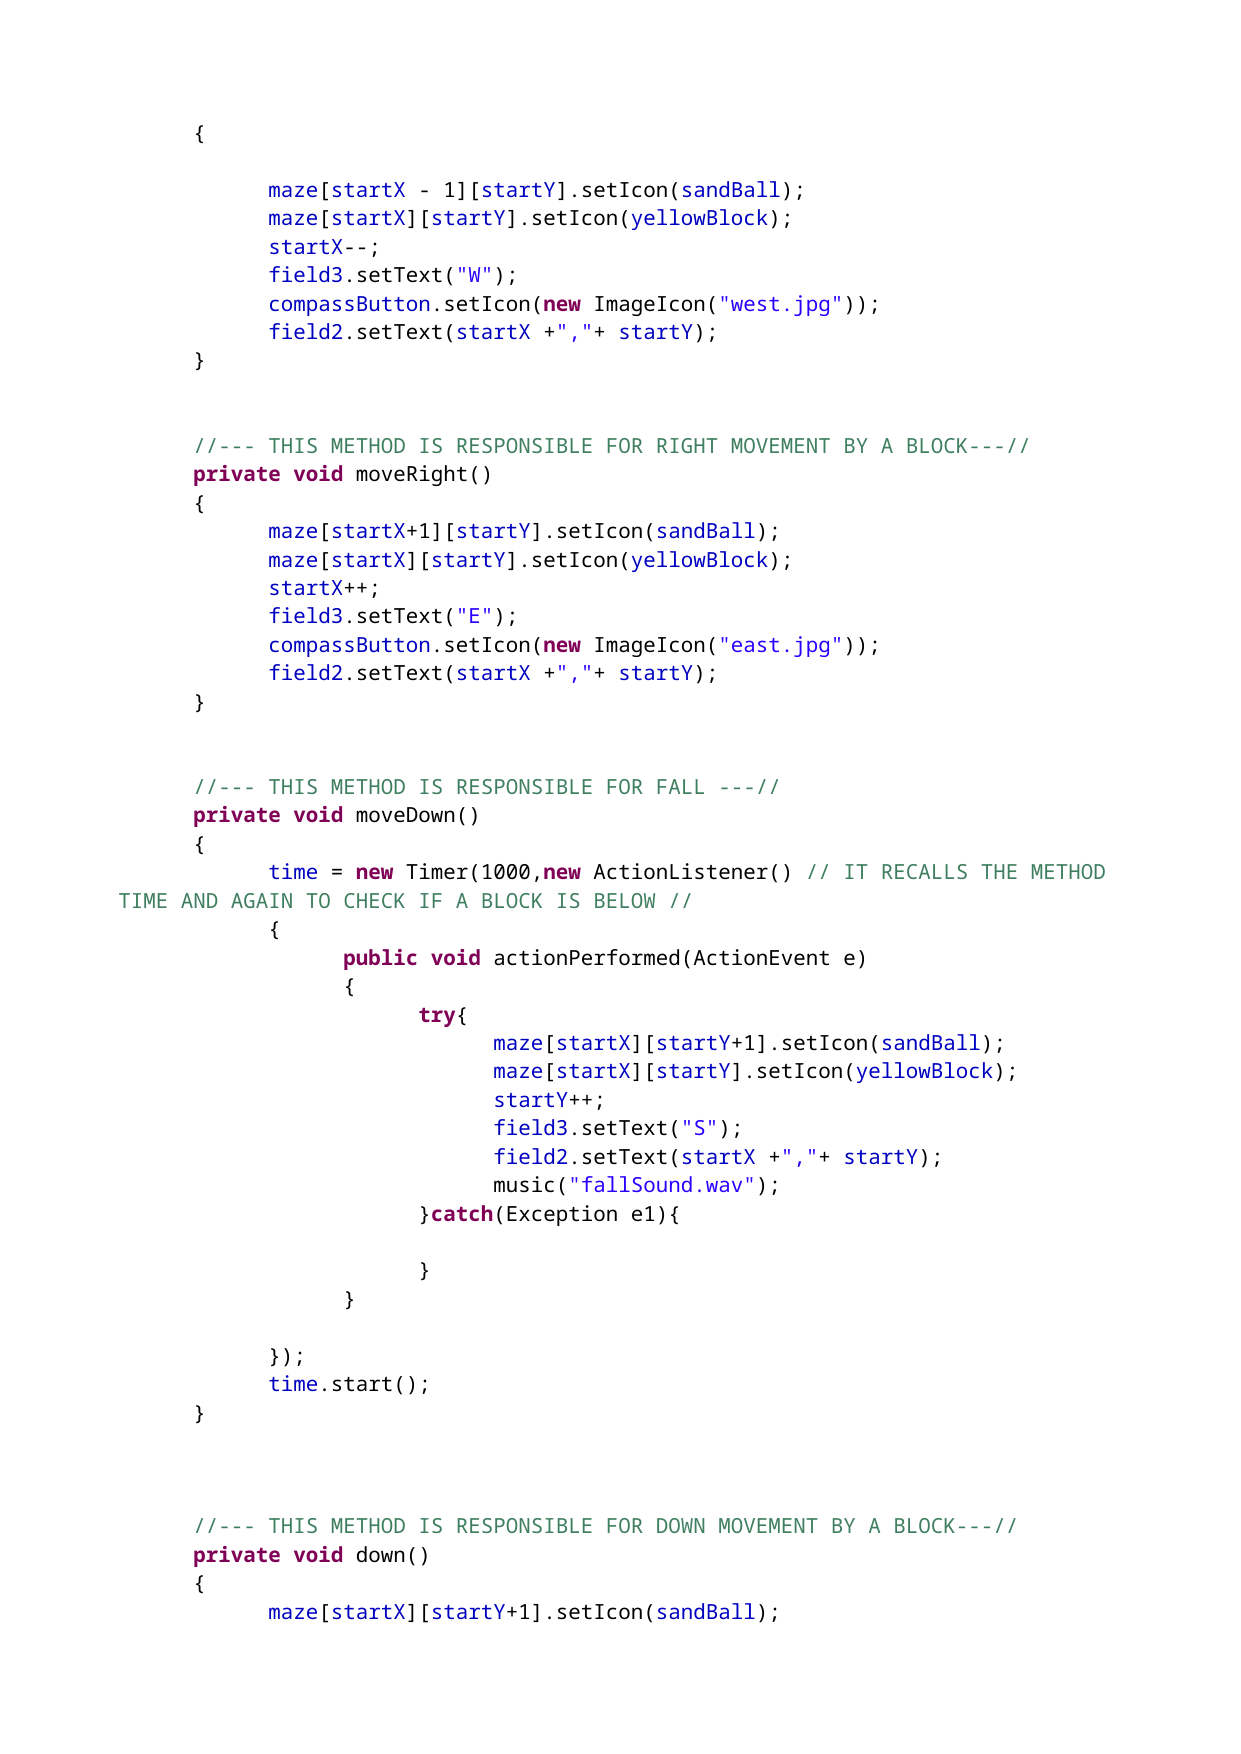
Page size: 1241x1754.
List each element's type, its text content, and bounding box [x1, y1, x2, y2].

text field3.setText("S"); [118, 1113, 1122, 1142]
text time = new Timer(1000,new ActionListener() // IT RECALLS THE METHOD TIME AND AGAIN TO CHECK IF A BLOCK IS BELOW // [118, 857, 1122, 914]
text }catch(Exception e1){ [118, 1199, 1122, 1227]
text try{ [118, 1000, 1122, 1028]
text } [118, 1256, 1122, 1284]
text } [118, 687, 1122, 715]
text private void moveDown() [118, 801, 1122, 829]
text private void down() [118, 1540, 1122, 1568]
text } [118, 1398, 1122, 1426]
text field3.setText("E"); [118, 602, 1122, 630]
text field3.setText("W"); [118, 260, 1122, 289]
text startY++; [118, 1085, 1122, 1113]
text maze[startX][startY+1].setIcon(sandBall); [118, 1028, 1122, 1057]
text maze[startX][startY].setIcon(yellowBlock); [118, 1057, 1122, 1085]
text field2.setText(startX +","+ startY); [118, 658, 1122, 687]
text music("fallSound.wav"); [118, 1170, 1122, 1199]
text } [118, 346, 1122, 374]
text maze[startX - 1][startY].setIcon(sandBall); [118, 175, 1122, 203]
text //--- THIS METHOD IS RESPONSIBLE FOR FALL ---// [118, 772, 1122, 801]
text }); [118, 1341, 1122, 1369]
text maze[startX+1][startY].setIcon(sandBall); [118, 516, 1122, 545]
text //--- THIS METHOD IS RESPONSIBLE FOR DOWN MOVEMENT BY A BLOCK---// [118, 1512, 1122, 1540]
text compassButton.setIcon(new ImageIcon("west.jpg")); [118, 289, 1122, 317]
text field2.setText(startX +","+ startY); [118, 317, 1122, 346]
text field2.setText(startX +","+ startY); [118, 1142, 1122, 1170]
text { [118, 1568, 1122, 1597]
text { [118, 118, 1122, 147]
text { [118, 914, 1122, 943]
text startX--; [118, 232, 1122, 260]
text maze[startX][startY+1].setIcon(sandBall); [118, 1597, 1122, 1625]
text private void moveRight() [118, 459, 1122, 488]
text //--- THIS METHOD IS RESPONSIBLE FOR RIGHT MOVEMENT BY A BLOCK---// [118, 431, 1122, 459]
text public void actionPerformed(ActionEvent e) [118, 943, 1122, 971]
text time.start(); [118, 1369, 1122, 1398]
text maze[startX][startY].setIcon(yellowBlock); [118, 203, 1122, 232]
text { [118, 488, 1122, 516]
text { [118, 829, 1122, 857]
text compassButton.setIcon(new ImageIcon("east.jpg")); [118, 630, 1122, 658]
text { [118, 971, 1122, 1000]
text } [118, 1284, 1122, 1312]
text maze[startX][startY].setIcon(yellowBlock); [118, 545, 1122, 573]
text startX++; [118, 573, 1122, 602]
